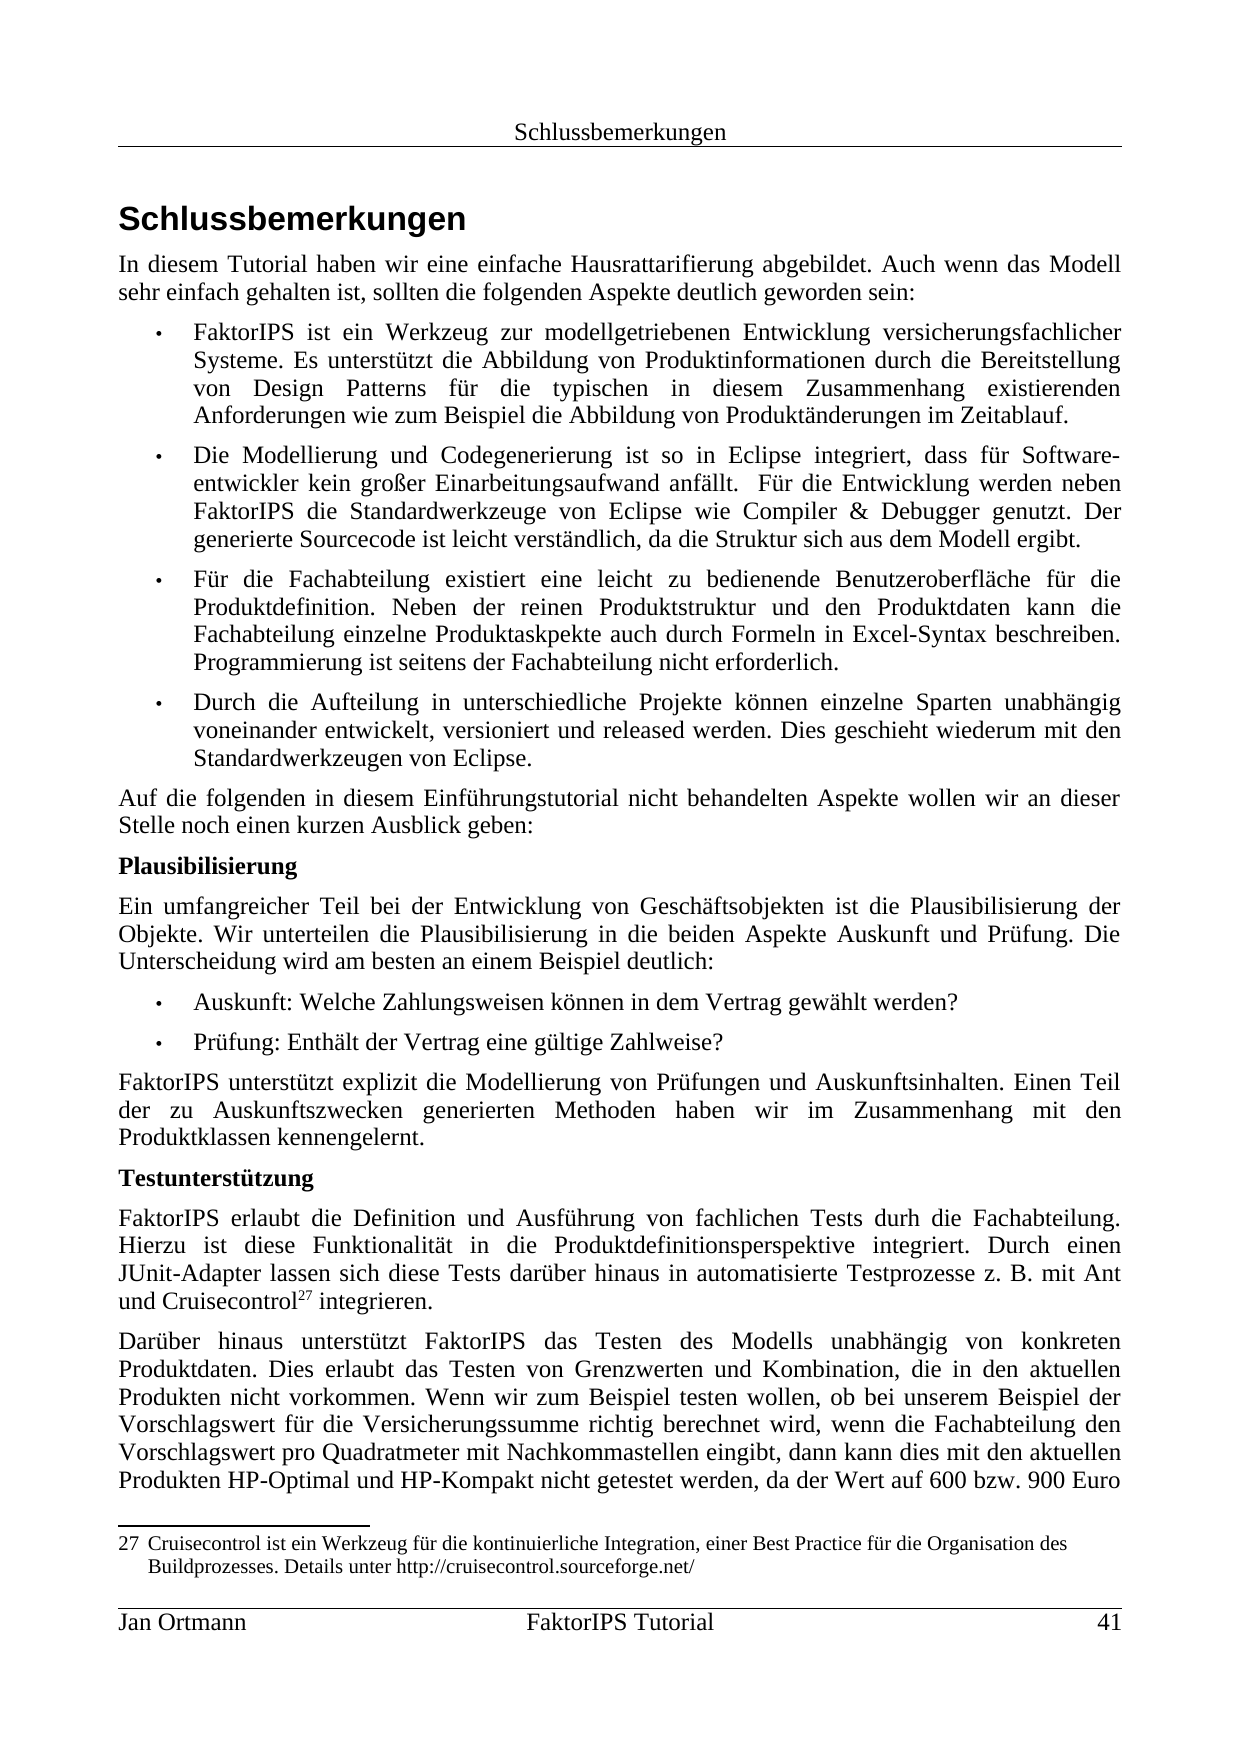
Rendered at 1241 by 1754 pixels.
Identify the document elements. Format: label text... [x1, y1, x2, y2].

text FaktorIPS erlaubt die Definition und Ausführung von fachlichen Tests durh die Fachabteilung. Hierzu ist diese Funktionalität in die Produktdefinitionsperspektive integriert. Durch einen JUnit‑Adapter lassen sich diese Tests darüber hinaus in automatisierte Testprozesse z. B. mit Ant und Cruisecontrol integrieren. [118, 1204, 1122, 1315]
list Prüfung: Enthält der Vertrag eine gültige Zahlweise? [156, 1028, 1122, 1056]
list Durch die Aufteilung in unterschiedliche Projekte können einzelne Sparten unabhängig voneinander entwickelt, versioniert und released werden. Dies geschieht wiederum mit den Standardwerkzeugen von Eclipse. [156, 688, 1122, 771]
text Ein umfangreicher Teil bei der Entwicklung von Geschäftsobjekten ist die Plausibilisierung der Objekte. Wir unterteilen die Plausibilisierung in die beiden Aspekte Auskunft und Prüfung. Die Unterscheidung wird am besten an einem Beispiel deutlich: [118, 892, 1122, 975]
list Auskunft: Welche Zahlungsweisen können in dem Vertrag gewählt werden? [156, 988, 1122, 1015]
list FaktorIPS ist ein Werkzeug zur modellgetriebenen Entwicklung versicherungsfachlicher Systeme. Es unterstützt die Abbildung von Produktinformationen durch die Bereitstellung von Design Patterns für die typischen in diesem Zusammenhang existierenden Anforderungen wie zum Beispiel die Abbildung von Produktänderungen im Zeitablauf. [156, 318, 1122, 429]
list Für die Fachabteilung existiert eine leicht zu bedienende Benutzeroberfläche für die Produktdefinition. Neben der reinen Produktstruktur und den Produktdaten kann die Fachabteilung einzelne Produktaskpekte auch durch Formeln in Excel-Syntax beschreiben. Programmierung ist seitens der Fachabteilung nicht erforderlich. [156, 565, 1122, 676]
text In diesem Tutorial haben wir eine einfache Hausrattarifierung abgebildet. Auch wenn das Modell sehr einfach gehalten ist, sollten die folgenden Aspekte deutlich geworden sein: [118, 250, 1122, 306]
list Die Modellierung und Codegenerierung ist so in Eclipse integriert, dass für Software-entwickler kein großer Einarbeitungsaufwand anfällt. Für die Entwicklung werden neben FaktorIPS die Standardwerkzeuge von Eclipse wie Compiler & Debugger genutzt. Der generierte Sourcecode ist leicht verständlich, da die Struktur sich aus dem Modell ergibt. [156, 442, 1122, 552]
text Cruisecontrol ist ein Werkzeug für die kontinuierliche Integration, einer Best Practice für die Organisation des Buildprozesses. Details unter http://cruisecontrol.sourceforge.net/ [118, 1532, 1122, 1578]
text Auf die folgenden in diesem Einführungstutorial nicht behandelten Aspekte wollen wir an dieser Stelle noch einen kurzen Ausblick geben: [118, 784, 1122, 839]
text FaktorIPS unterstützt explizit die Modellierung von Prüfungen und Auskunftsinhalten. Einen Teil der zu Auskunftszwecken generierten Methoden haben wir im Zusammenhang mit den Produktklassen kennengelernt. [118, 1068, 1122, 1151]
text Plausibilisierung [118, 852, 1122, 879]
text Testunterstützung [118, 1164, 1122, 1191]
text Darüber hinaus unterstützt FaktorIPS das Testen des Modells unabhängig von konkreten Produktdaten. Dies erlaubt das Testen von Grenzwerten und Kombination, die in den aktuellen Produkten nicht vorkommen. Wenn wir zum Beispiel testen wollen, ob bei unserem Beispiel der Vorschlagswert für die Versicherungssumme richtig berechnet wird, wenn die Fachabteilung den Vorschlagswert pro Quadratmeter mit Nachkommastellen eingibt, dann kann dies mit den aktuellen Produkten HP‑Optimal und HP‑Kompakt nicht getestet werden, da der Wert auf 600 bzw. 900 Euro [118, 1327, 1122, 1493]
subtitle Schlussbemerkungen [118, 200, 1122, 238]
